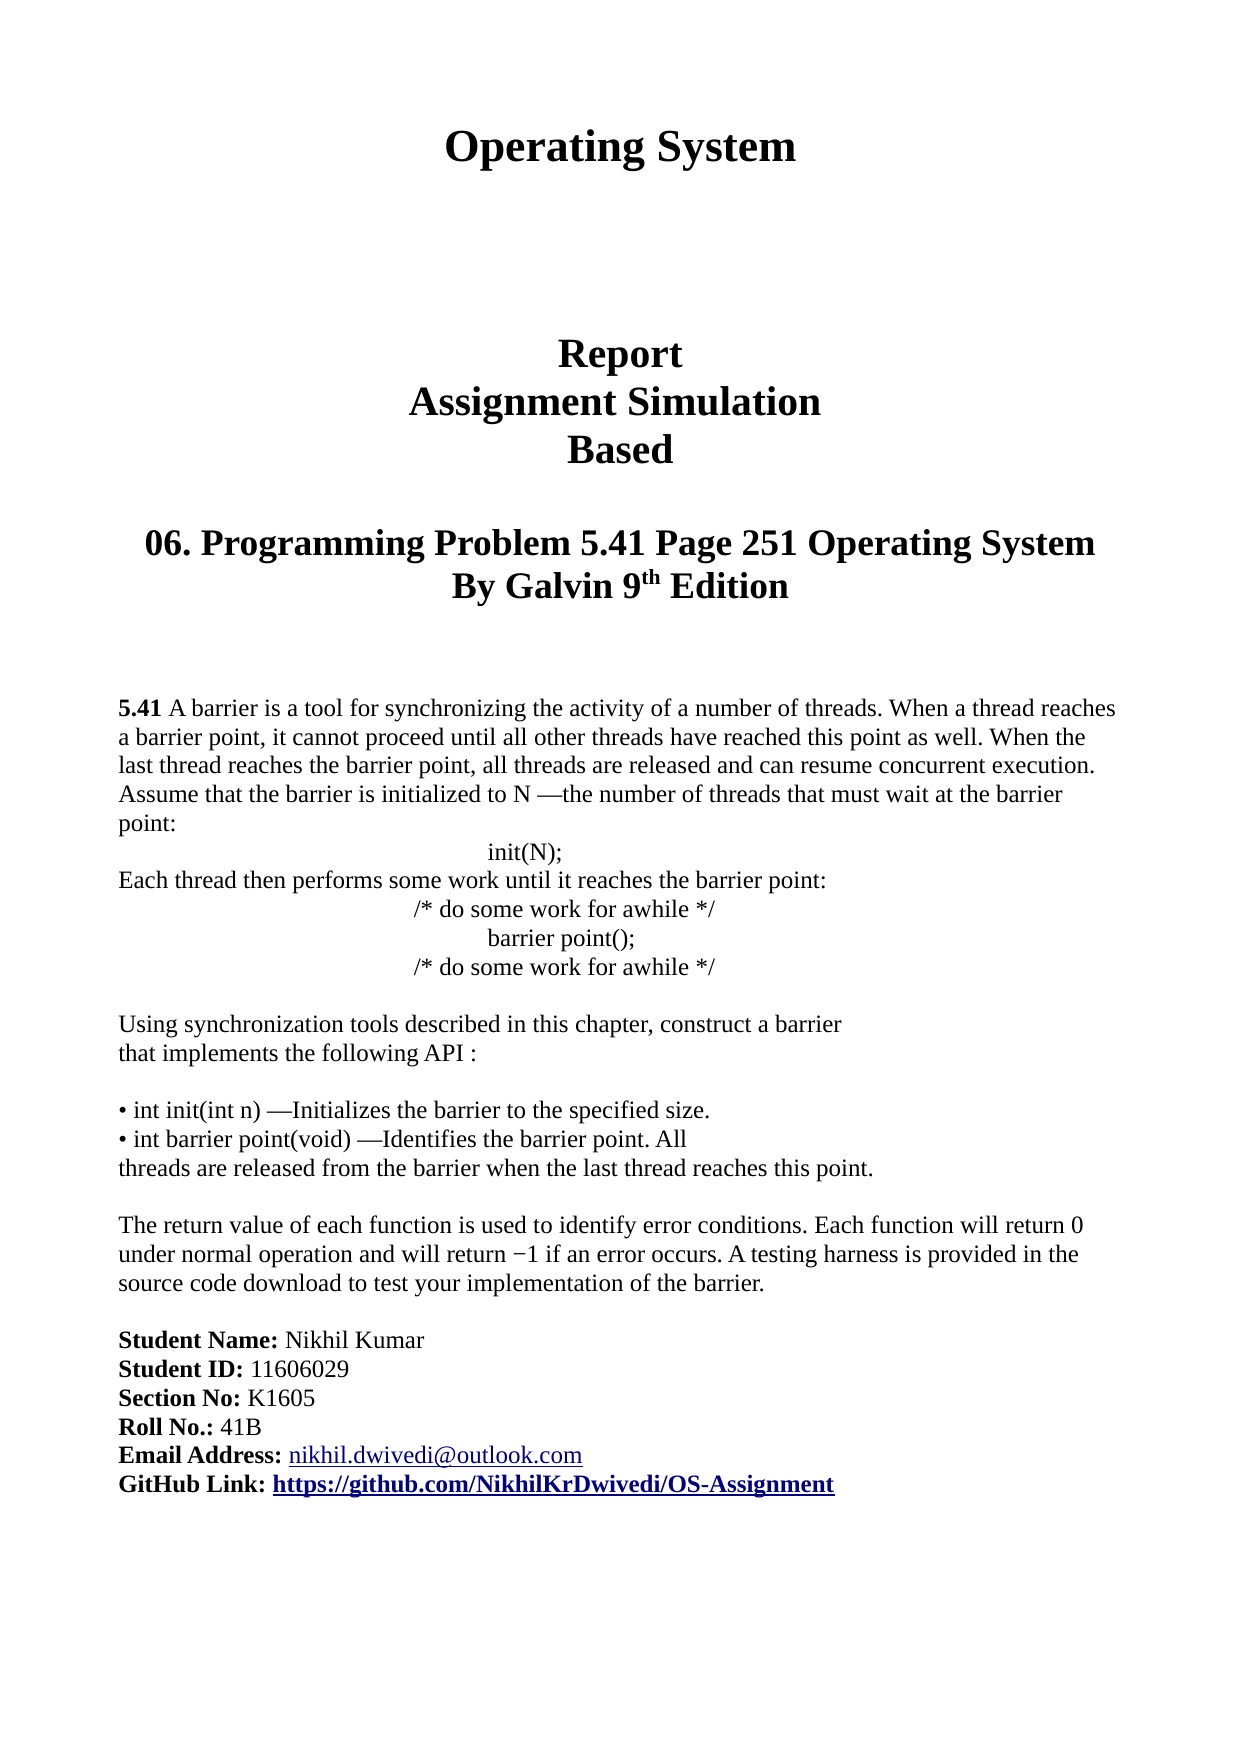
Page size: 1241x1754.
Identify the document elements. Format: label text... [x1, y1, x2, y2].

text The return value of each function is used to identify error conditions. Each function will return 0 under normal operation and will return −1 if an error occurs. A testing harness is provided in the source code download to test your implementation of the barrier. [118, 1211, 1122, 1297]
text Report [118, 329, 1122, 377]
text 5.41 A barrier is a tool for synchronizing the activity of a number of threads. When a thread reaches a barrier point, it cannot proceed until all other threads have reached this point as well. When the last thread reaches the barrier point, all threads are released and can resume concurrent execution. [118, 693, 1122, 779]
text • int barrier point(void) —Identifies the barrier point. All [118, 1124, 1122, 1153]
text Each thread then performs some work until it reaches the barrier point: [118, 866, 1122, 894]
text Student Name: Nikhil Kumar [118, 1326, 1122, 1354]
text barrier point(); [118, 923, 1122, 952]
text Operating System [118, 118, 1122, 171]
text Section No: K1605 [118, 1383, 1122, 1412]
text Student ID: 11606029 [118, 1354, 1122, 1383]
text GitHub Link: https://github.com/NikhilKrDwivedi/OS-Assignment [118, 1469, 1122, 1498]
text Using synchronization tools described in this chapter, construct a barrier [118, 1009, 1122, 1038]
text • int init(int n) —Initializes the barrier to the specified size. [118, 1096, 1122, 1124]
text init(N); [118, 837, 1122, 866]
text Email Address: nikhil.dwivedi@outlook.com [118, 1441, 1122, 1469]
text Based [118, 425, 1122, 473]
text /* do some work for awhile */ [118, 952, 1122, 981]
text Assignment Simulation [118, 377, 1122, 425]
text Roll No.: 41B [118, 1412, 1122, 1441]
text 06. Programming Problem 5.41 Page 251 Operating System By Galvin 9th Edition [118, 521, 1122, 607]
text that implements the following API : [118, 1038, 1122, 1067]
text threads are released from the barrier when the last thread reaches this point. [118, 1153, 1122, 1182]
text /* do some work for awhile */ [118, 894, 1122, 923]
text Assume that the barrier is initialized to N —the number of threads that must wait at the barrier point: [118, 779, 1122, 837]
